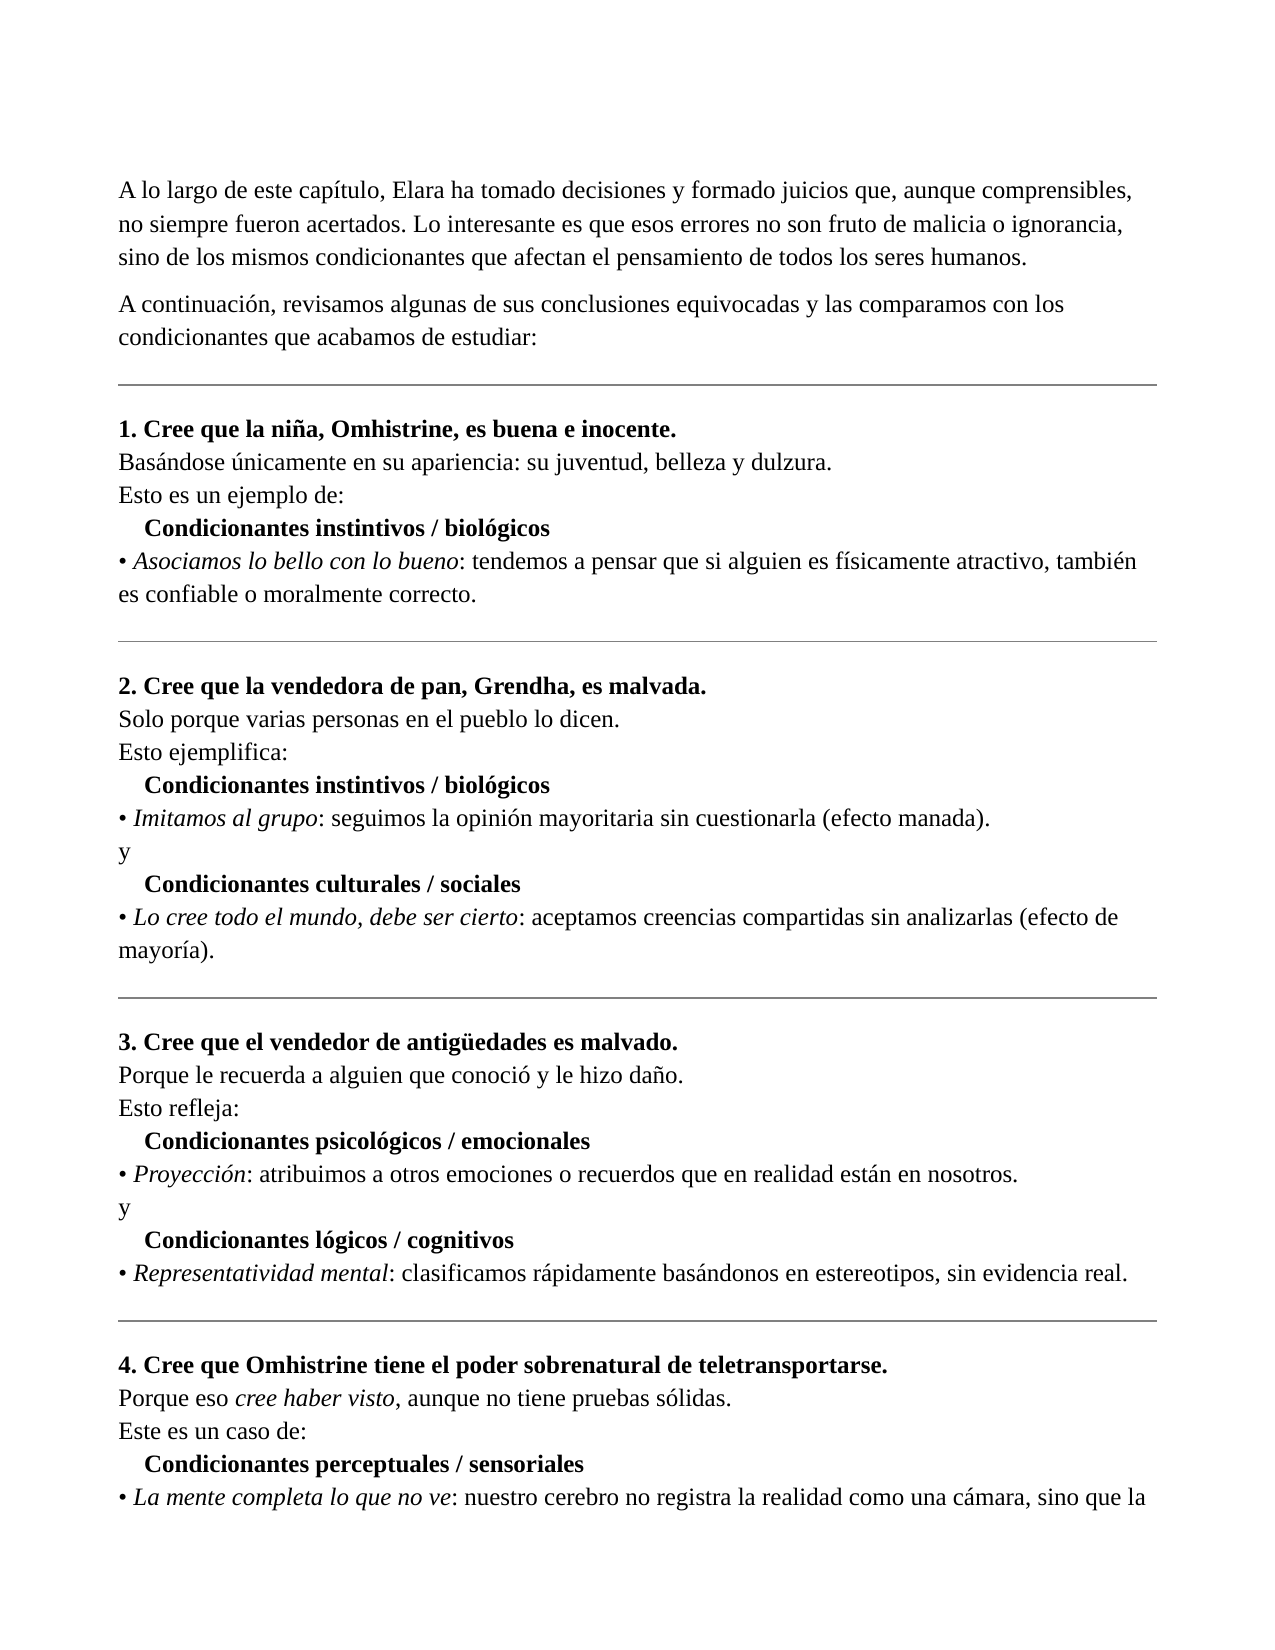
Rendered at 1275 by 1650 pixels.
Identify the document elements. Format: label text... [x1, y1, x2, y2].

text 3. Cree que el vendedor de antigüedades es malvado. Porque le recuerda a alguien que conoció y le hizo daño. Esto refleja: 🔹 Condicionantes psicológicos / emocionales • Proyección: atribuimos a otros emociones o recuerdos que en realidad están en nosotros. y 🔹 Condicionantes lógicos / cognitivos • Representatividad mental: clasificamos rápidamente basándonos en estereotipos, sin evidencia real. [118, 1027, 1157, 1287]
text 2. Cree que la vendedora de pan, Grendha, es malvada. Solo porque varias personas en el pueblo lo dicen. Esto ejemplifica: 🔹 Condicionantes instintivos / biológicos • Imitamos al grupo: seguimos la opinión mayoritaria sin cuestionarla (efecto manada). y 🔹 Condicionantes culturales / sociales • Lo cree todo el mundo, debe ser cierto: aceptamos creencias compartidas sin analizarlas (efecto de mayoría). [118, 671, 1157, 964]
text 1. Cree que la niña, Omhistrine, es buena e inocente. Basándose únicamente en su apariencia: su juventud, belleza y dulzura. Esto es un ejemplo de: 🔹 Condicionantes instintivos / biológicos • Asociamos lo bello con lo bueno: tendemos a pensar que si alguien es físicamente atractivo, también es confiable o moralmente correcto. [118, 414, 1157, 608]
text 4. Cree que Omhistrine tiene el poder sobrenatural de teletransportarse. Porque eso cree haber visto, aunque no tiene pruebas sólidas. Este es un caso de: 🔹 Condicionantes perceptuales / sensoriales • La mente completa lo que no ve: nuestro cerebro no registra la realidad como una cámara, sino que la [118, 1350, 1157, 1511]
text A continuación, revisamos algunas de sus conclusiones equivocadas y las comparamos con los condicionantes que acabamos de estudiar: [118, 289, 1157, 351]
text A lo largo de este capítulo, Elara ha tomado decisiones y formado juicios que, aunque comprensibles, no siempre fueron acertados. Lo interesante es que esos errores no son fruto de malicia o ignorancia, sino de los mismos condicionantes que afectan el pensamiento de todos los seres humanos. [118, 176, 1157, 270]
